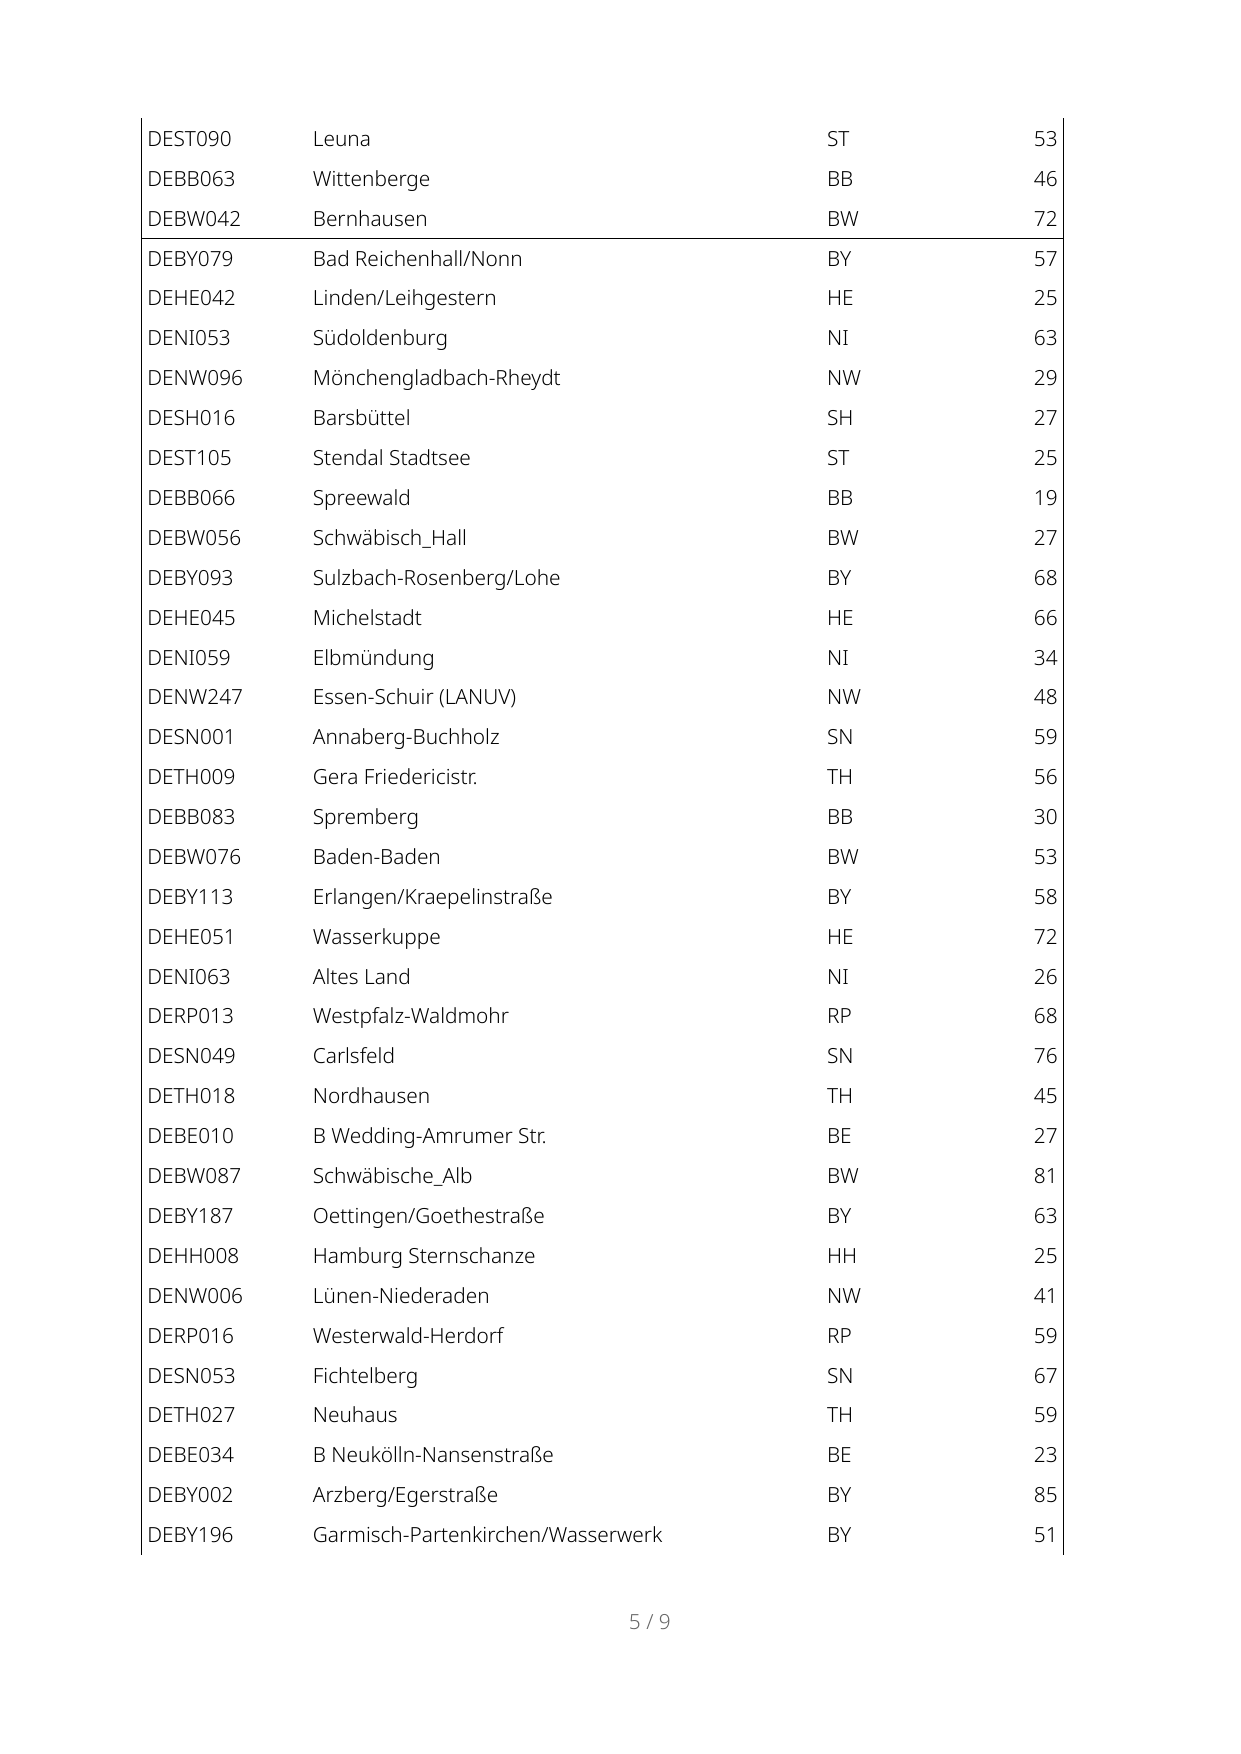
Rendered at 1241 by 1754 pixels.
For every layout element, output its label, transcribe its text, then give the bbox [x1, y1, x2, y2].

table_cell SN [821, 1036, 938, 1076]
table_cell 66 [938, 597, 1063, 637]
table_cell DEBW076 [142, 836, 307, 876]
table_cell 63 [938, 1195, 1063, 1235]
table_cell DENW247 [142, 677, 307, 717]
table_cell DEBY113 [142, 876, 307, 916]
table_cell DESN049 [142, 1036, 307, 1076]
table_cell DETH027 [142, 1395, 307, 1435]
table_cell NW [821, 677, 938, 717]
table_cell DEBB083 [142, 796, 307, 836]
table_cell HH [821, 1235, 938, 1275]
table_cell Hamburg Sternschanze [307, 1235, 821, 1275]
table_cell ST [821, 118, 938, 158]
table_cell DEBY196 [142, 1515, 307, 1554]
table_cell Michelstadt [307, 597, 821, 637]
table_cell SN [821, 1355, 938, 1395]
table_cell 48 [938, 677, 1063, 717]
table_cell 27 [938, 1116, 1063, 1156]
table_cell RP [821, 1315, 938, 1355]
table_cell BW [821, 1156, 938, 1195]
table_cell BW [821, 517, 938, 557]
table_cell Garmisch-Partenkirchen/Wasserwerk [307, 1515, 821, 1554]
table_cell BY [821, 876, 938, 916]
table_cell SN [821, 717, 938, 757]
table_cell 27 [938, 517, 1063, 557]
table_cell DEBW042 [142, 198, 307, 238]
table_cell 51 [938, 1515, 1063, 1554]
table_cell 56 [938, 757, 1063, 796]
table_cell TH [821, 757, 938, 796]
table_cell Linden/Leihgestern [307, 278, 821, 318]
table_cell 72 [938, 916, 1063, 956]
table_cell 29 [938, 358, 1063, 397]
table_cell BY [821, 1475, 938, 1514]
table_cell Erlangen/Kraepelinstraße [307, 876, 821, 916]
table_cell 46 [938, 158, 1063, 198]
table_cell Altes Land [307, 956, 821, 996]
table_cell Carlsfeld [307, 1036, 821, 1076]
table_cell DENW096 [142, 358, 307, 397]
table_cell DENW006 [142, 1275, 307, 1315]
table_cell Schwäbisch_Hall [307, 517, 821, 557]
table_cell 26 [938, 956, 1063, 996]
table_cell 68 [938, 996, 1063, 1036]
table_cell B Neukölln-Nansenstraße [307, 1435, 821, 1475]
table_cell 25 [938, 278, 1063, 318]
table_cell DERP013 [142, 996, 307, 1036]
table_cell Nordhausen [307, 1076, 821, 1116]
table_cell HE [821, 916, 938, 956]
table_cell BB [821, 158, 938, 198]
table_cell DEBY187 [142, 1195, 307, 1235]
table_cell Barsbüttel [307, 398, 821, 437]
table_cell DEHE045 [142, 597, 307, 637]
table_cell Sulzbach-Rosenberg/Lohe [307, 557, 821, 597]
table_cell HE [821, 597, 938, 637]
table_cell DEST105 [142, 438, 307, 477]
table_cell 59 [938, 717, 1063, 757]
table_cell Bad Reichenhall/Nonn [307, 239, 821, 278]
table_cell Oettingen/Goethestraße [307, 1195, 821, 1235]
table_cell Annaberg-Buchholz [307, 717, 821, 757]
table_cell BY [821, 1515, 938, 1554]
table_cell Westerwald-Herdorf [307, 1315, 821, 1355]
table_cell DETH018 [142, 1076, 307, 1116]
table_cell DENI063 [142, 956, 307, 996]
table_cell 72 [938, 198, 1063, 238]
table_cell 19 [938, 477, 1063, 517]
table_cell 67 [938, 1355, 1063, 1395]
table_cell BB [821, 796, 938, 836]
table_cell BE [821, 1116, 938, 1156]
table_cell TH [821, 1395, 938, 1435]
table_cell SH [821, 398, 938, 437]
table_cell Leuna [307, 118, 821, 158]
table_cell BW [821, 198, 938, 238]
table_cell Neuhaus [307, 1395, 821, 1435]
table_cell NW [821, 1275, 938, 1315]
table_cell DESH016 [142, 398, 307, 437]
table_cell 25 [938, 438, 1063, 477]
table_cell NI [821, 637, 938, 677]
table_cell BE [821, 1435, 938, 1475]
table_cell 81 [938, 1156, 1063, 1195]
table_cell NW [821, 358, 938, 397]
table_cell NI [821, 956, 938, 996]
table_cell Spreewald [307, 477, 821, 517]
table_cell 63 [938, 318, 1063, 358]
table_cell 30 [938, 796, 1063, 836]
table_cell BY [821, 557, 938, 597]
table_cell DERP016 [142, 1315, 307, 1355]
table_cell Stendal Stadtsee [307, 438, 821, 477]
table_cell DESN053 [142, 1355, 307, 1395]
table_cell Wittenberge [307, 158, 821, 198]
table_cell DEBW087 [142, 1156, 307, 1195]
table_cell Elbmündung [307, 637, 821, 677]
table_cell DEHE042 [142, 278, 307, 318]
table_cell Fichtelberg [307, 1355, 821, 1395]
table_cell Westpfalz-Waldmohr [307, 996, 821, 1036]
table_cell DEHE051 [142, 916, 307, 956]
table_cell DEBW056 [142, 517, 307, 557]
table_cell 57 [938, 239, 1063, 278]
table_cell 41 [938, 1275, 1063, 1315]
table_cell Baden-Baden [307, 836, 821, 876]
table_cell 23 [938, 1435, 1063, 1475]
table_cell DEBB066 [142, 477, 307, 517]
table_cell BW [821, 836, 938, 876]
table_cell DEHH008 [142, 1235, 307, 1275]
table_cell DEBE010 [142, 1116, 307, 1156]
table_cell BY [821, 239, 938, 278]
table_cell DENI059 [142, 637, 307, 677]
table_cell DEBY079 [142, 239, 307, 278]
table_cell 85 [938, 1475, 1063, 1514]
table_cell DETH009 [142, 757, 307, 796]
table_cell DEST090 [142, 118, 307, 158]
table_cell HE [821, 278, 938, 318]
table_cell Bernhausen [307, 198, 821, 238]
table_cell NI [821, 318, 938, 358]
table_cell 45 [938, 1076, 1063, 1116]
table_cell B Wedding-Amrumer Str. [307, 1116, 821, 1156]
table_cell BB [821, 477, 938, 517]
table_cell 76 [938, 1036, 1063, 1076]
table_cell Arzberg/Egerstraße [307, 1475, 821, 1514]
table_cell 59 [938, 1395, 1063, 1435]
table_cell 25 [938, 1235, 1063, 1275]
table_cell 53 [938, 836, 1063, 876]
table_cell DEBY093 [142, 557, 307, 597]
table_cell DEBB063 [142, 158, 307, 198]
table_cell 59 [938, 1315, 1063, 1355]
table_cell 53 [938, 118, 1063, 158]
table_cell 58 [938, 876, 1063, 916]
table_cell Mönchengladbach-Rheydt [307, 358, 821, 397]
table_cell Südoldenburg [307, 318, 821, 358]
table_cell RP [821, 996, 938, 1036]
table_cell Gera Friedericistr. [307, 757, 821, 796]
table_cell 27 [938, 398, 1063, 437]
table_cell DEBY002 [142, 1475, 307, 1514]
table_cell Schwäbische_Alb [307, 1156, 821, 1195]
table_cell 68 [938, 557, 1063, 597]
table_cell Wasserkuppe [307, 916, 821, 956]
table_cell DESN001 [142, 717, 307, 757]
table_cell 34 [938, 637, 1063, 677]
table_cell Spremberg [307, 796, 821, 836]
table_cell DEBE034 [142, 1435, 307, 1475]
table_cell DENI053 [142, 318, 307, 358]
table_cell BY [821, 1195, 938, 1235]
table_cell Essen-Schuir (LANUV) [307, 677, 821, 717]
table_cell TH [821, 1076, 938, 1116]
table_cell ST [821, 438, 938, 477]
table_cell Lünen-Niederaden [307, 1275, 821, 1315]
